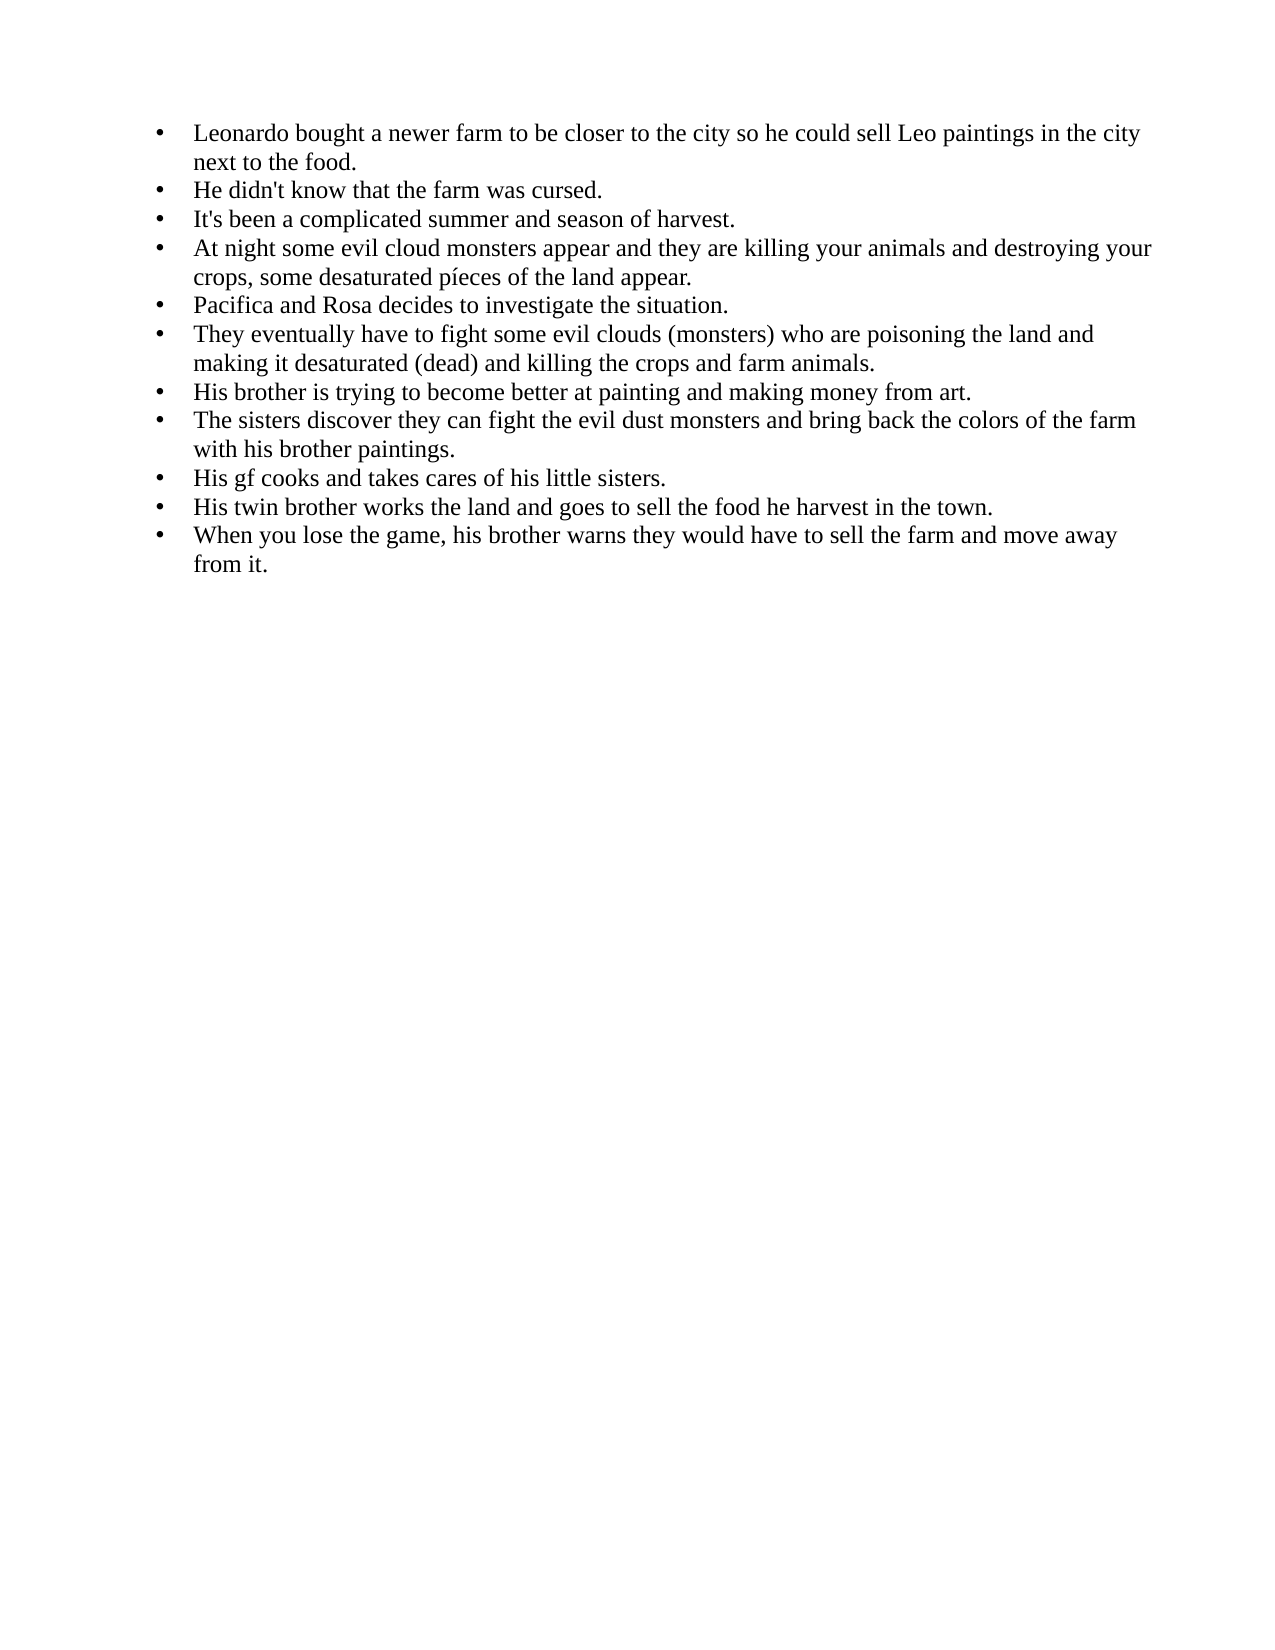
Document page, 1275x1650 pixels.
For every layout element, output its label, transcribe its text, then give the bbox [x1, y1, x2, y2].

list Pacifica and Rosa decides to investigate the situation. [156, 291, 1157, 319]
list They eventually have to fight some evil clouds (monsters) who are poisoning the land and making it desaturated (dead) and killing the crops and farm animals. [156, 319, 1157, 377]
list It's been a complicated summer and season of harvest. [156, 204, 1157, 233]
list He didn't know that the farm was cursed. [156, 176, 1157, 204]
list At night some evil cloud monsters appear and they are killing your animals and destroying your crops, some desaturated píeces of the land appear. [156, 233, 1157, 291]
list The sisters discover they can fight the evil dust monsters and bring back the colors of the farm with his brother paintings. [156, 406, 1157, 463]
list Leonardo bought a newer farm to be closer to the city so he could sell Leo paintings in the city next to the food. [156, 118, 1157, 176]
list His twin brother works the land and goes to sell the food he harvest in the town. [156, 492, 1157, 521]
list His brother is trying to become better at painting and making money from art. [156, 377, 1157, 406]
list His gf cooks and takes cares of his little sisters. [156, 463, 1157, 492]
list When you lose the game, his brother warns they would have to sell the farm and move away from it. [156, 521, 1157, 578]
